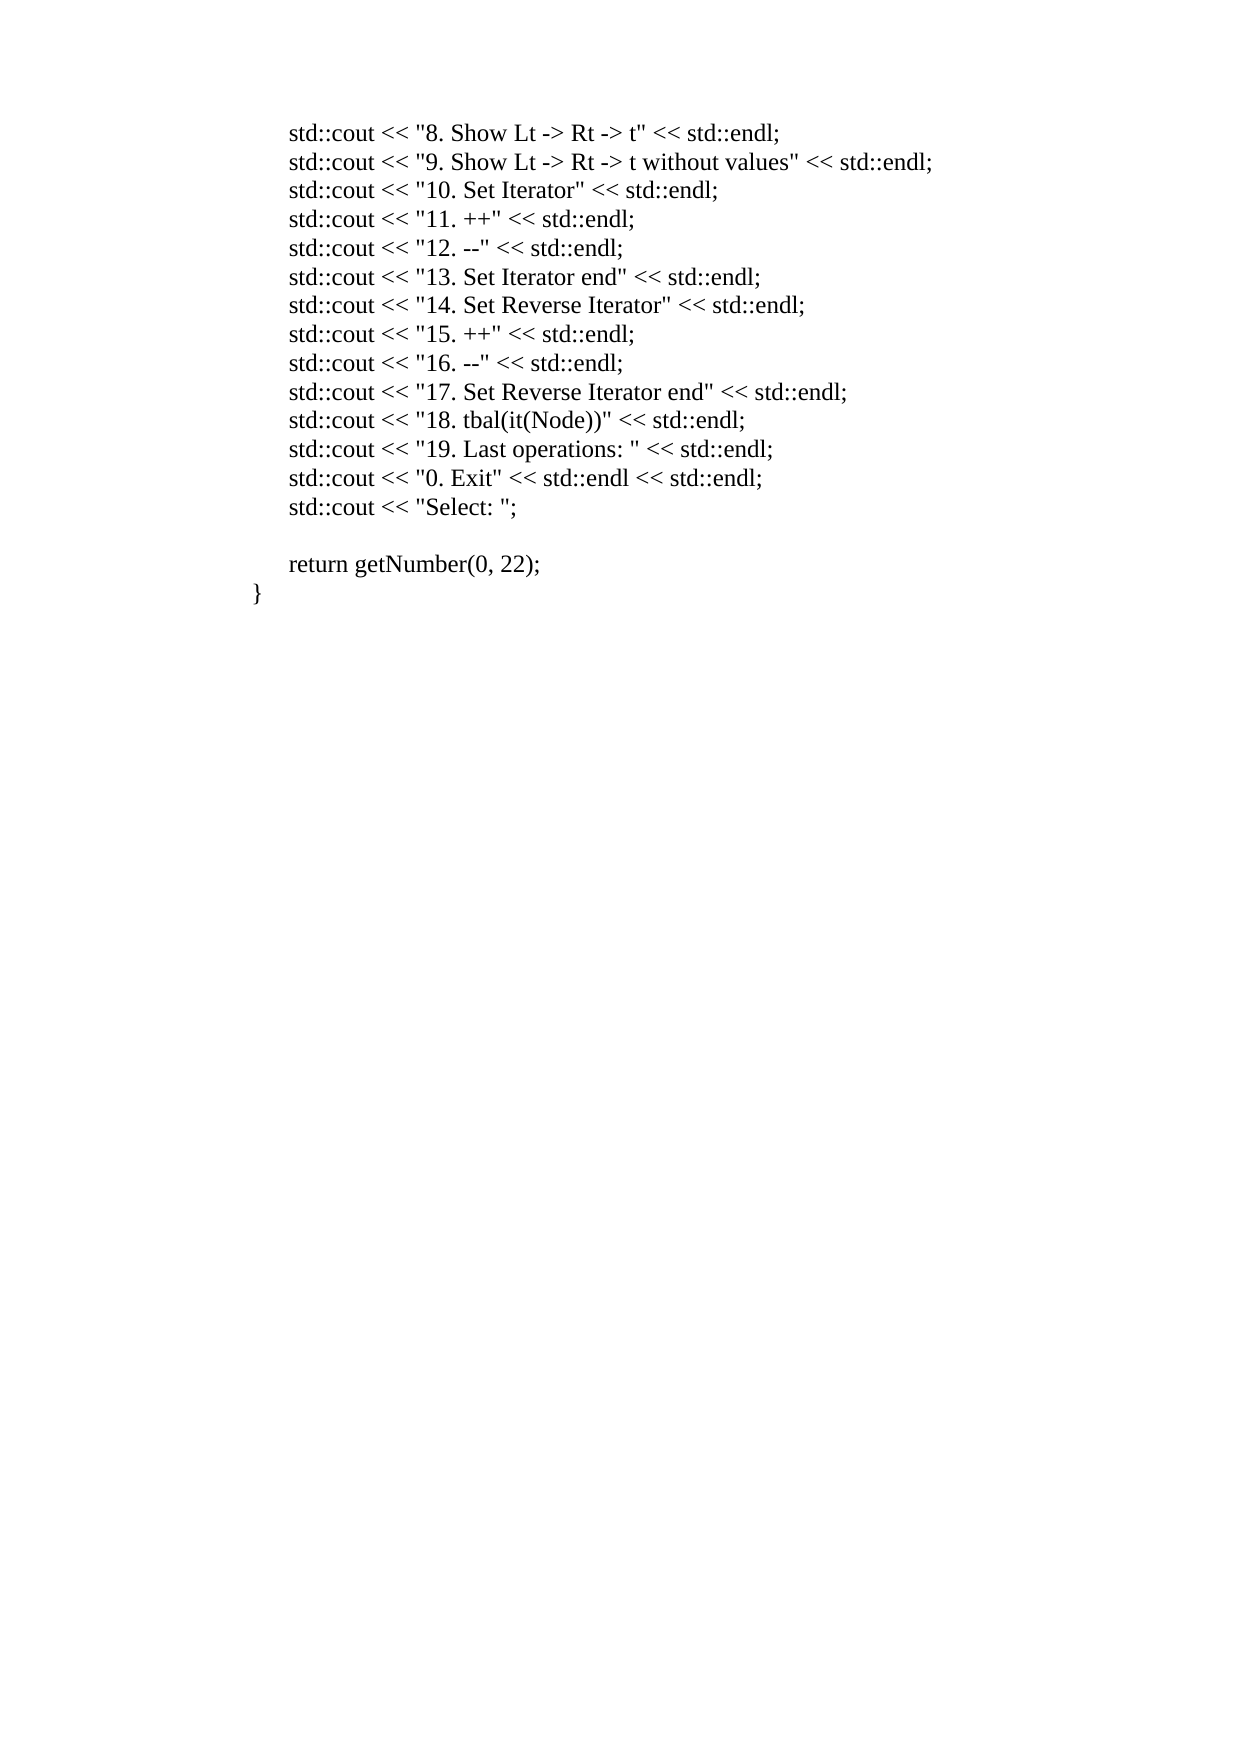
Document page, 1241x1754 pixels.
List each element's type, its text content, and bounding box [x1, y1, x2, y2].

text std::cout << "0. Exit" << std::endl << std::endl; [251, 463, 1152, 492]
text std::cout << "Select: "; [251, 492, 1152, 521]
text return getNumber(0, 22); [251, 549, 1152, 578]
text std::cout << "12. --" << std::endl; [251, 233, 1152, 262]
text std::cout << "16. --" << std::endl; [251, 348, 1152, 377]
text } [251, 578, 1152, 607]
text std::cout << "15. ++" << std::endl; [251, 319, 1152, 348]
text std::cout << "19. Last operations: " << std::endl; [251, 434, 1152, 463]
text std::cout << "9. Show Lt -> Rt -> t without values" << std::endl; [251, 147, 1152, 176]
text std::cout << "17. Set Reverse Iterator end" << std::endl; [251, 377, 1152, 406]
text std::cout << "11. ++" << std::endl; [251, 204, 1152, 233]
text std::cout << "10. Set Iterator" << std::endl; [251, 176, 1152, 204]
text std::cout << "18. tbal(it(Node))" << std::endl; [251, 406, 1152, 434]
text std::cout << "13. Set Iterator end" << std::endl; [251, 262, 1152, 291]
text std::cout << "14. Set Reverse Iterator" << std::endl; [251, 291, 1152, 319]
text std::cout << "8. Show Lt -> Rt -> t" << std::endl; [251, 118, 1152, 147]
